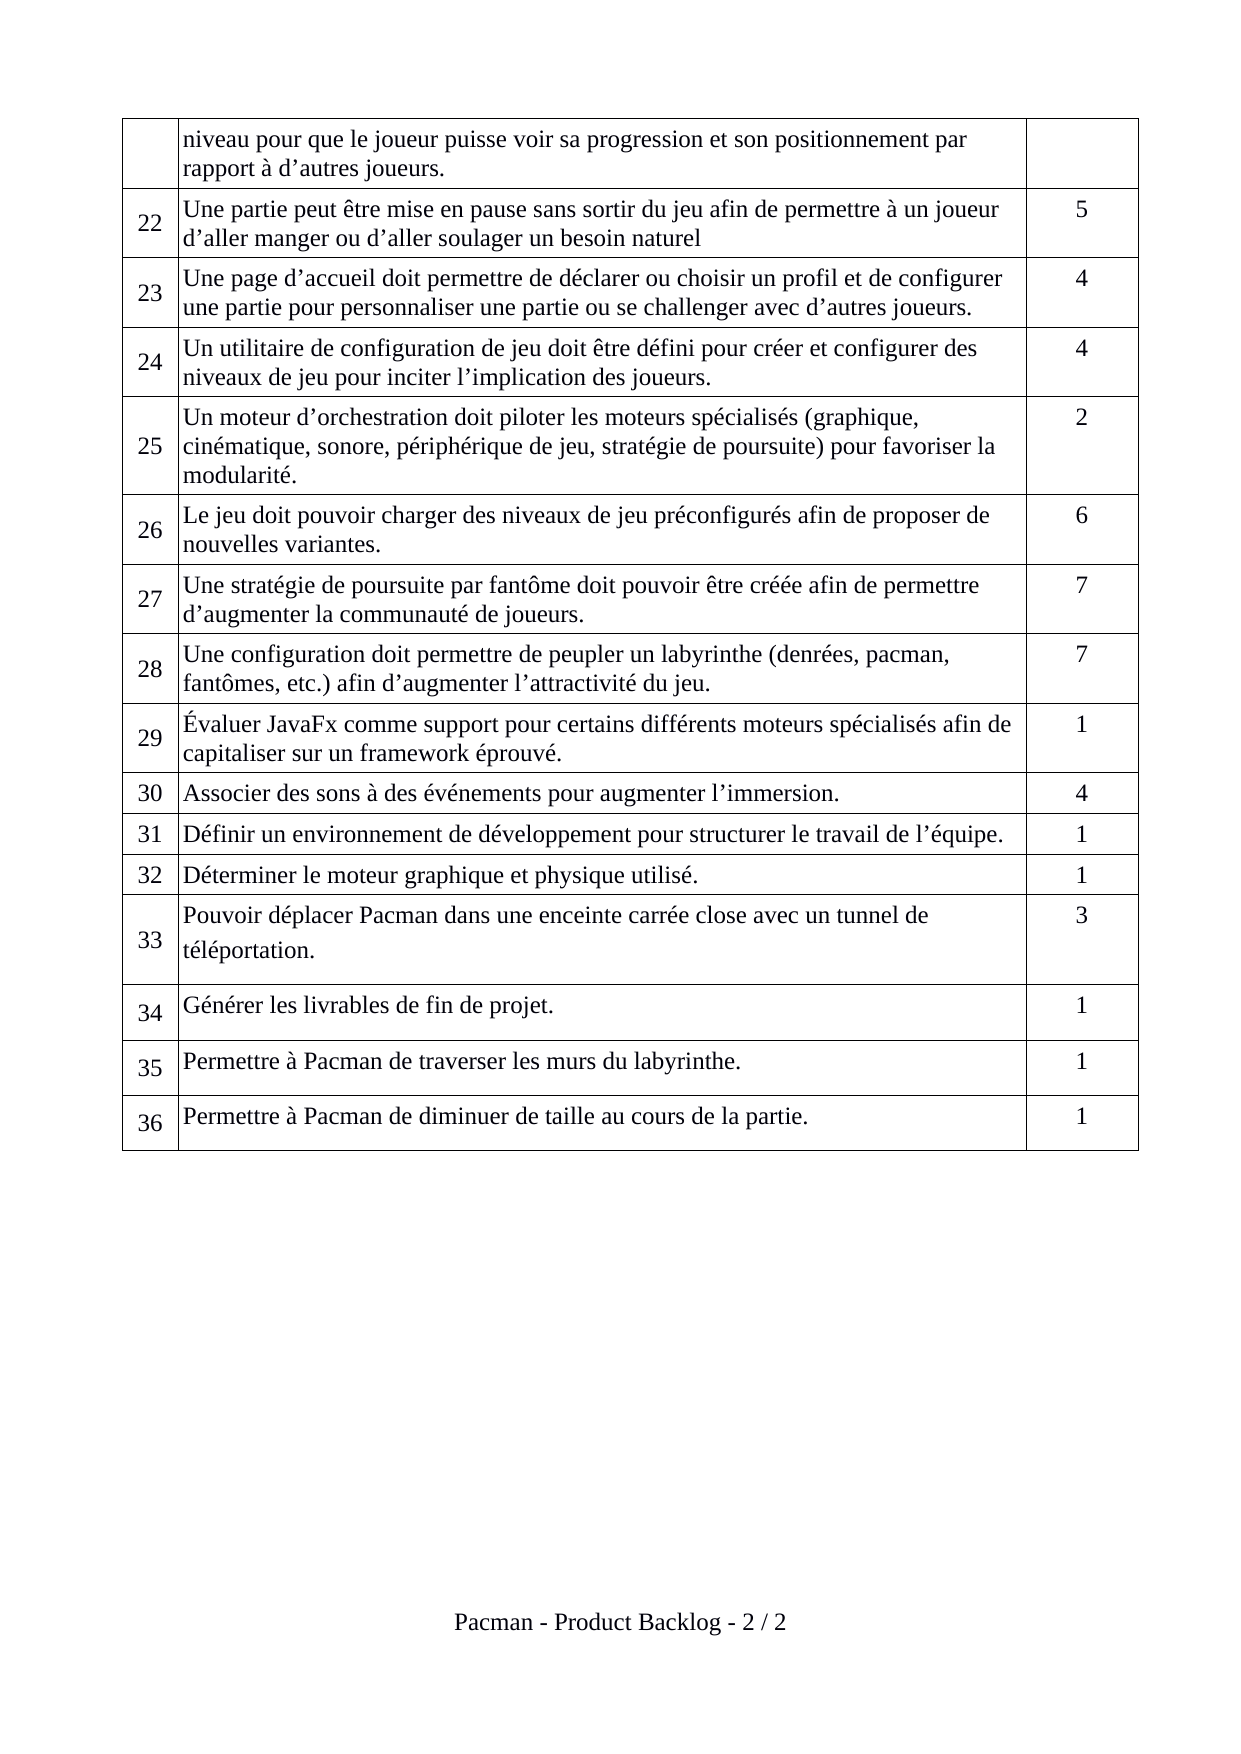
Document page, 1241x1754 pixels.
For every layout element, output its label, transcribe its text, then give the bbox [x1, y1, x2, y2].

table_cell 6 [1027, 495, 1138, 564]
table_cell 1 [1027, 814, 1138, 854]
table_cell 1 [1027, 985, 1138, 1039]
table_cell niveau pour que le joueur puisse voir sa progression et son positionnement par rapport à d’autres joueurs. [179, 119, 1026, 188]
table_cell Une stratégie de poursuite par fantôme doit pouvoir être créée afin de permettre d’augmenter la communauté de joueurs. [179, 565, 1026, 633]
table_cell Une configuration doit permettre de peupler un labyrinthe (denrées, pacman, fantômes, etc.) afin d’augmenter l’attractivité du jeu. [179, 634, 1026, 703]
table_cell Permettre à Pacman de diminuer de taille au cours de la partie. [179, 1096, 1026, 1150]
table_cell 31 [123, 814, 178, 854]
table_cell 7 [1027, 634, 1138, 703]
table_cell [123, 119, 178, 188]
table_cell Une page d’accueil doit permettre de déclarer ou choisir un profil et de configurer une partie pour personnaliser une partie ou se challenger avec d’autres joueurs. [179, 258, 1026, 327]
table_cell 1 [1027, 704, 1138, 772]
table_cell 1 [1027, 855, 1138, 894]
table_cell 35 [123, 1041, 178, 1095]
table_cell 4 [1027, 773, 1138, 813]
table_cell Définir un environnement de développement pour structurer le travail de l’équipe. [179, 814, 1026, 854]
table_cell 30 [123, 773, 178, 813]
table_cell Le jeu doit pouvoir charger des niveaux de jeu préconfigurés afin de proposer de nouvelles variantes. [179, 495, 1026, 564]
table_cell 1 [1027, 1096, 1138, 1150]
table_cell Une partie peut être mise en pause sans sortir du jeu afin de permettre à un joueur d’aller manger ou d’aller soulager un besoin naturel [179, 189, 1026, 257]
table_cell 23 [123, 258, 178, 327]
table_cell 7 [1027, 565, 1138, 633]
table_cell Évaluer JavaFx comme support pour certains différents moteurs spécialisés afin de capitaliser sur un framework éprouvé. [179, 704, 1026, 772]
table_cell 2 [1027, 397, 1138, 494]
table_cell 29 [123, 704, 178, 772]
table_cell Associer des sons à des événements pour augmenter l’immersion. [179, 773, 1026, 813]
table_cell Un moteur d’orchestration doit piloter les moteurs spécialisés (graphique, cinématique, sonore, périphérique de jeu, stratégie de poursuite) pour favoriser la modularité. [179, 397, 1026, 494]
table_cell Générer les livrables de fin de projet. [179, 985, 1026, 1039]
table_cell [1027, 119, 1138, 188]
table_cell 4 [1027, 328, 1138, 396]
table_cell 5 [1027, 189, 1138, 257]
table_cell 4 [1027, 258, 1138, 327]
table_cell Pouvoir déplacer Pacman dans une enceinte carrée close avec un tunnel de téléportation. [179, 895, 1026, 984]
table_cell Un utilitaire de configuration de jeu doit être défini pour créer et configurer des niveaux de jeu pour inciter l’implication des joueurs. [179, 328, 1026, 396]
table_cell Permettre à Pacman de traverser les murs du labyrinthe. [179, 1041, 1026, 1095]
table_cell 33 [123, 895, 178, 984]
table_cell 24 [123, 328, 178, 396]
table_cell 3 [1027, 895, 1138, 984]
table_cell 36 [123, 1096, 178, 1150]
table_cell 27 [123, 565, 178, 633]
table_cell 1 [1027, 1041, 1138, 1095]
table_cell 22 [123, 189, 178, 257]
table_cell 25 [123, 397, 178, 494]
table_cell 34 [123, 985, 178, 1039]
table_cell 28 [123, 634, 178, 703]
table_cell Déterminer le moteur graphique et physique utilisé. [179, 855, 1026, 894]
table_cell 26 [123, 495, 178, 564]
table_cell 32 [123, 855, 178, 894]
